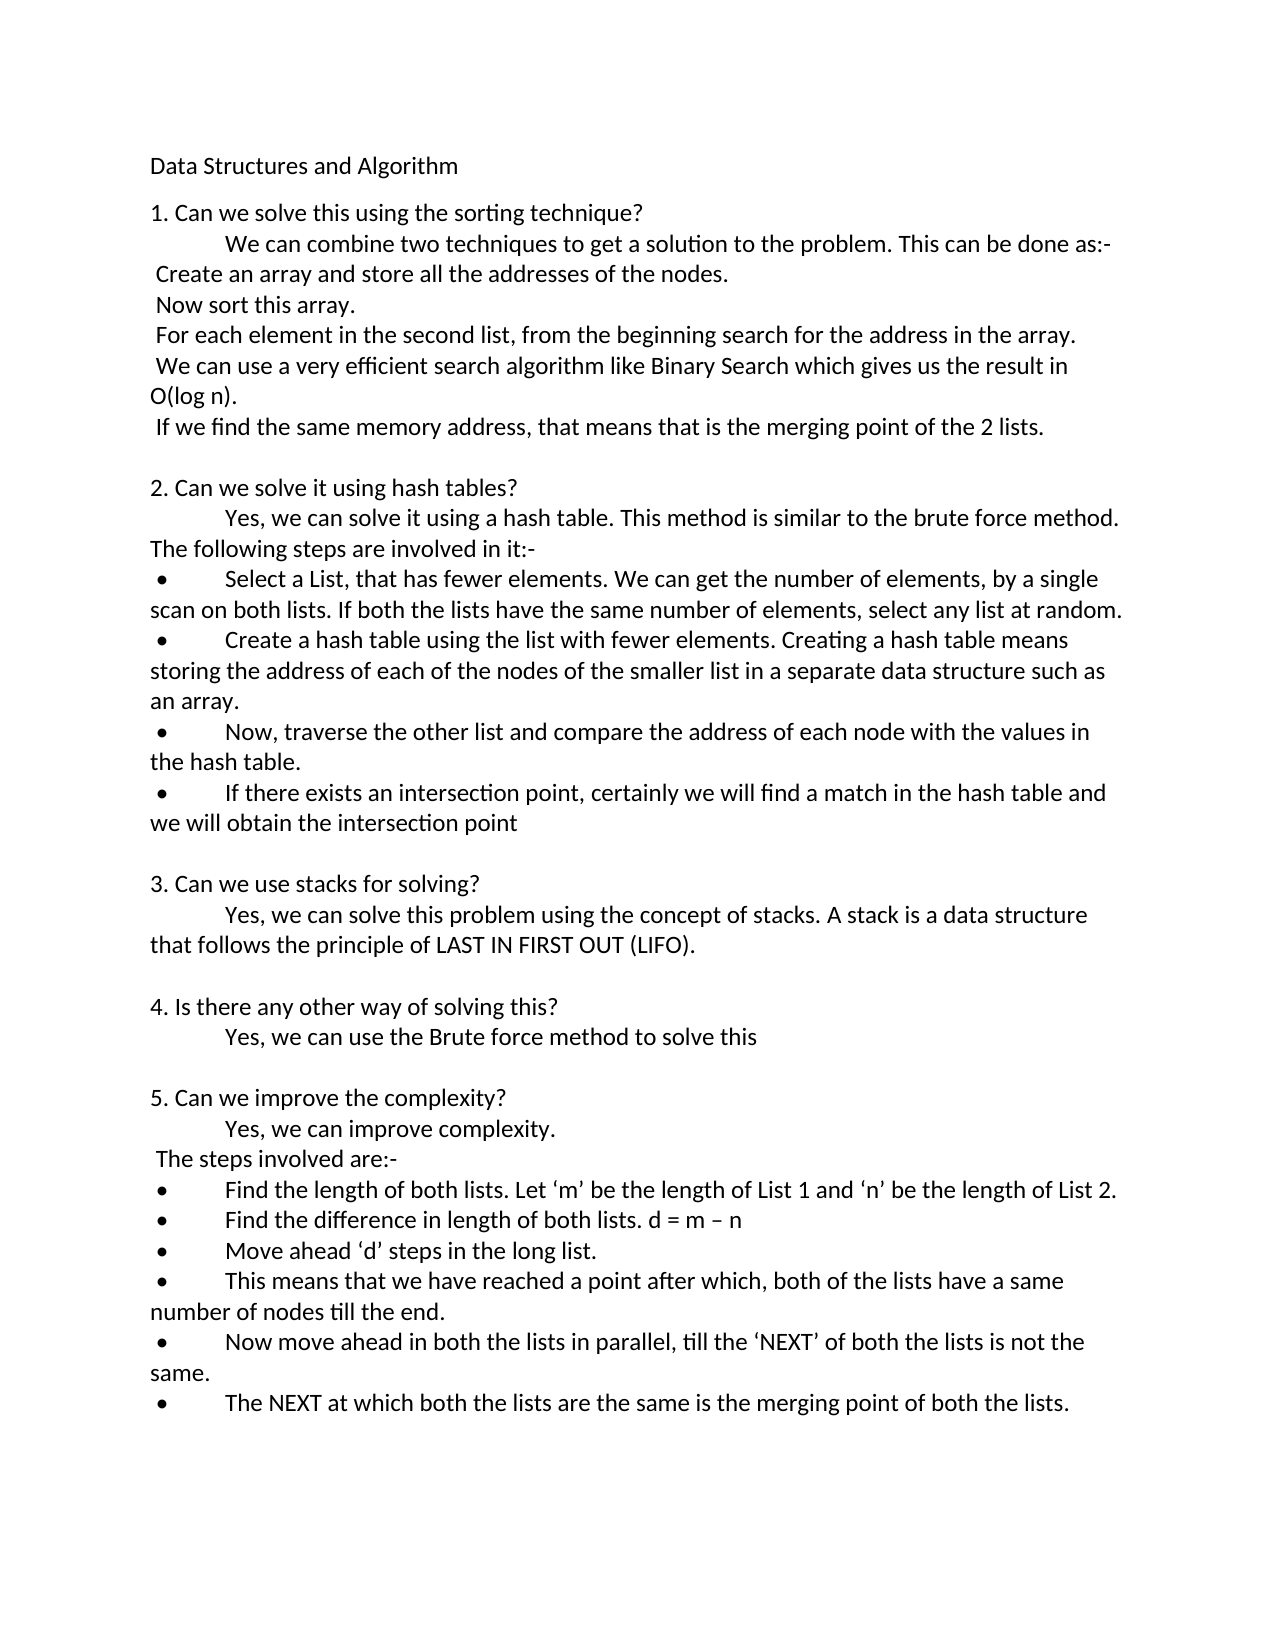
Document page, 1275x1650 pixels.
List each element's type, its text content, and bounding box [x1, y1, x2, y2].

text 1. Can we solve this using the sorting technique? We can combine two techniques to get a solution to the problem. This can be done as:- Create an array and store all the addresses of the nodes. Now sort this array. For each element in the second list, from the beginning search for the address in the array. We can use a very efficient search algorithm like Binary Search which gives us the result in O(log n). If we find the same memory address, that means that is the merging point of the 2 lists. 2. Can we solve it using hash tables? Yes, we can solve it using a hash table. This method is similar to the brute force method. The following steps are involved in it:- • Select a List, that has fewer elements. We can get the number of elements, by a single scan on both lists. If both the lists have the same number of elements, select any list at random. • Create a hash table using the list with fewer elements. Creating a hash table means storing the address of each of the nodes of the smaller list in a separate data structure such as an array. • Now, traverse the other list and compare the address of each node with the values in the hash table. • If there exists an intersection point, certainly we will find a match in the hash table and we will obtain the intersection point 3. Can we use stacks for solving? Yes, we can solve this problem using the concept of stacks. A stack is a data structure that follows the principle of LAST IN FIRST OUT (LIFO). 4. Is there any other way of solving this? Yes, we can use the Brute force method to solve this 5. Can we improve the complexity? Yes, we can improve complexity. The steps involved are:- • Find the length of both lists. Let ‘m’ be the length of List 1 and ‘n’ be the length of List 2. • Find the difference in length of both lists. d = m – n • Move ahead ‘d’ steps in the long list. • This means that we have reached a point after which, both of the lists have a same number of nodes till the end. • Now move ahead in both the lists in parallel, till the ‘NEXT’ of both the lists is not the same. • The NEXT at which both the lists are the same is the merging point of both the lists. [150, 197, 1125, 1477]
text Data Structures and Algorithm [150, 150, 1125, 181]
